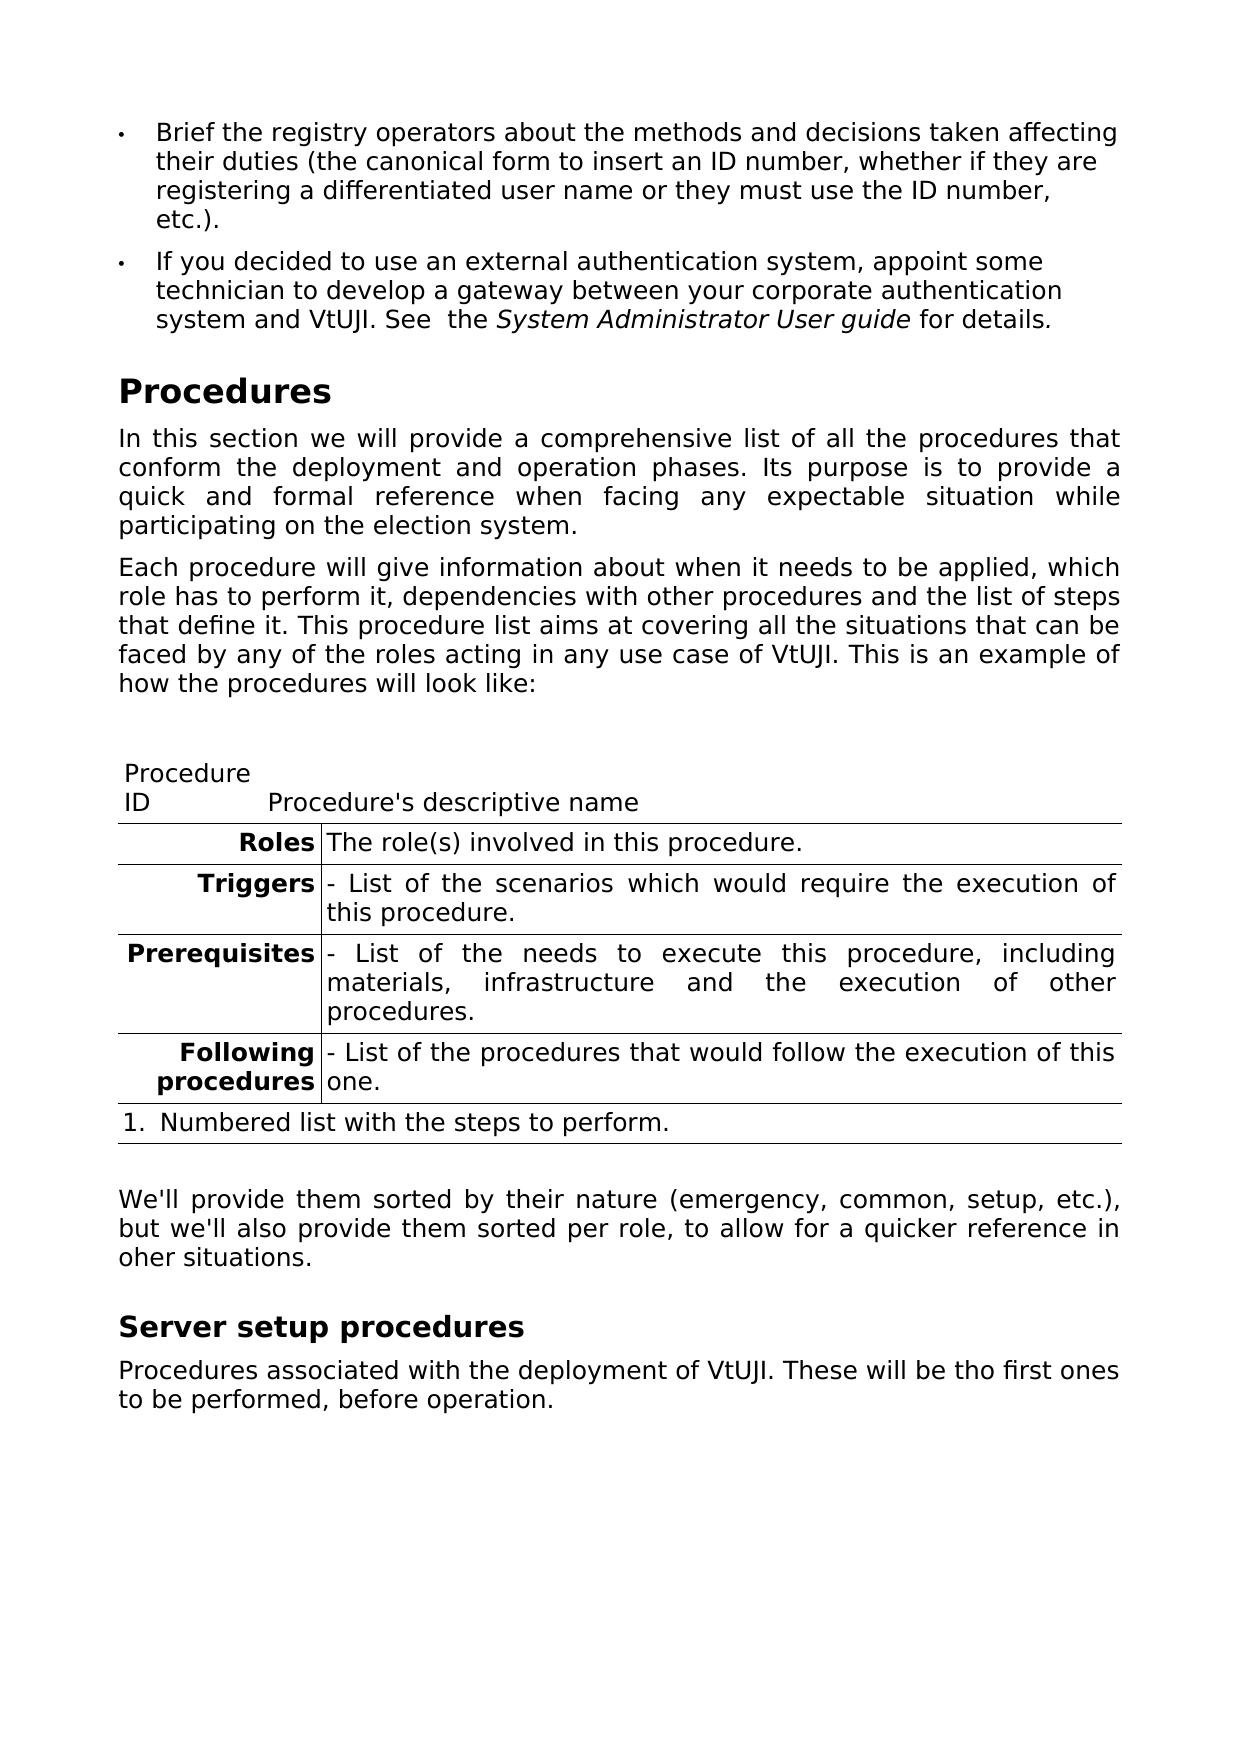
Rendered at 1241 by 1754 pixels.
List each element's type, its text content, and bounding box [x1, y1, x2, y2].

text Each procedure will give information about when it needs to be applied, which role has to perform it, dependencies with other procedures and the list of steps that define it. This procedure list aims at covering all the situations that can be faced by any of the roles acting in any use case of VtUJI. This is an example of how the procedures will look like: [118, 553, 1122, 699]
table_cell Numbered list with the steps to perform. [118, 1104, 1122, 1143]
table_cell Roles [118, 824, 321, 863]
subtitle Procedures [118, 372, 1122, 411]
table_cell - List of the procedures that would follow the execution of this one. [322, 1034, 1122, 1102]
table_cell Prerequisites [118, 935, 321, 1032]
subtitle Server setup procedures [118, 1310, 1122, 1344]
table_cell Triggers [118, 865, 321, 933]
text We'll provide them sorted by their nature (emergency, common, setup, etc.), but we'll also provide them sorted per role, to allow for a quicker reference in oher situations. [118, 1185, 1122, 1272]
list Brief the registry operators about the methods and decisions taken affecting their duties (the canonical form to insert an ID number, whether if they are registering a differentiated user name or they must use the ID number, etc.). [118, 118, 1122, 235]
table_cell - List of the scenarios which would require the execution of this procedure. [322, 865, 1122, 933]
table_cell - List of the needs to execute this procedure, including materials, infrastructure and the execution of other procedures. [322, 935, 1122, 1032]
table_cell Following procedures [118, 1034, 321, 1102]
list If you decided to use an external authentication system, appoint some technician to develop a gateway between your corporate authentication system and VtUJI. See the System Administrator User guide for details. [118, 247, 1122, 335]
table_cell The role(s) involved in this procedure. [322, 824, 1122, 863]
table_header Procedure's descriptive name [262, 753, 1122, 823]
text Procedures associated with the deployment of VtUJI. These will be tho first ones to be performed, before operation. [118, 1356, 1122, 1415]
table_header Procedure ID [118, 753, 262, 823]
text In this section we will provide a comprehensive list of all the procedures that conform the deployment and operation phases. Its purpose is to provide a quick and formal reference when facing any expectable situation while participating on the election system. [118, 424, 1122, 541]
